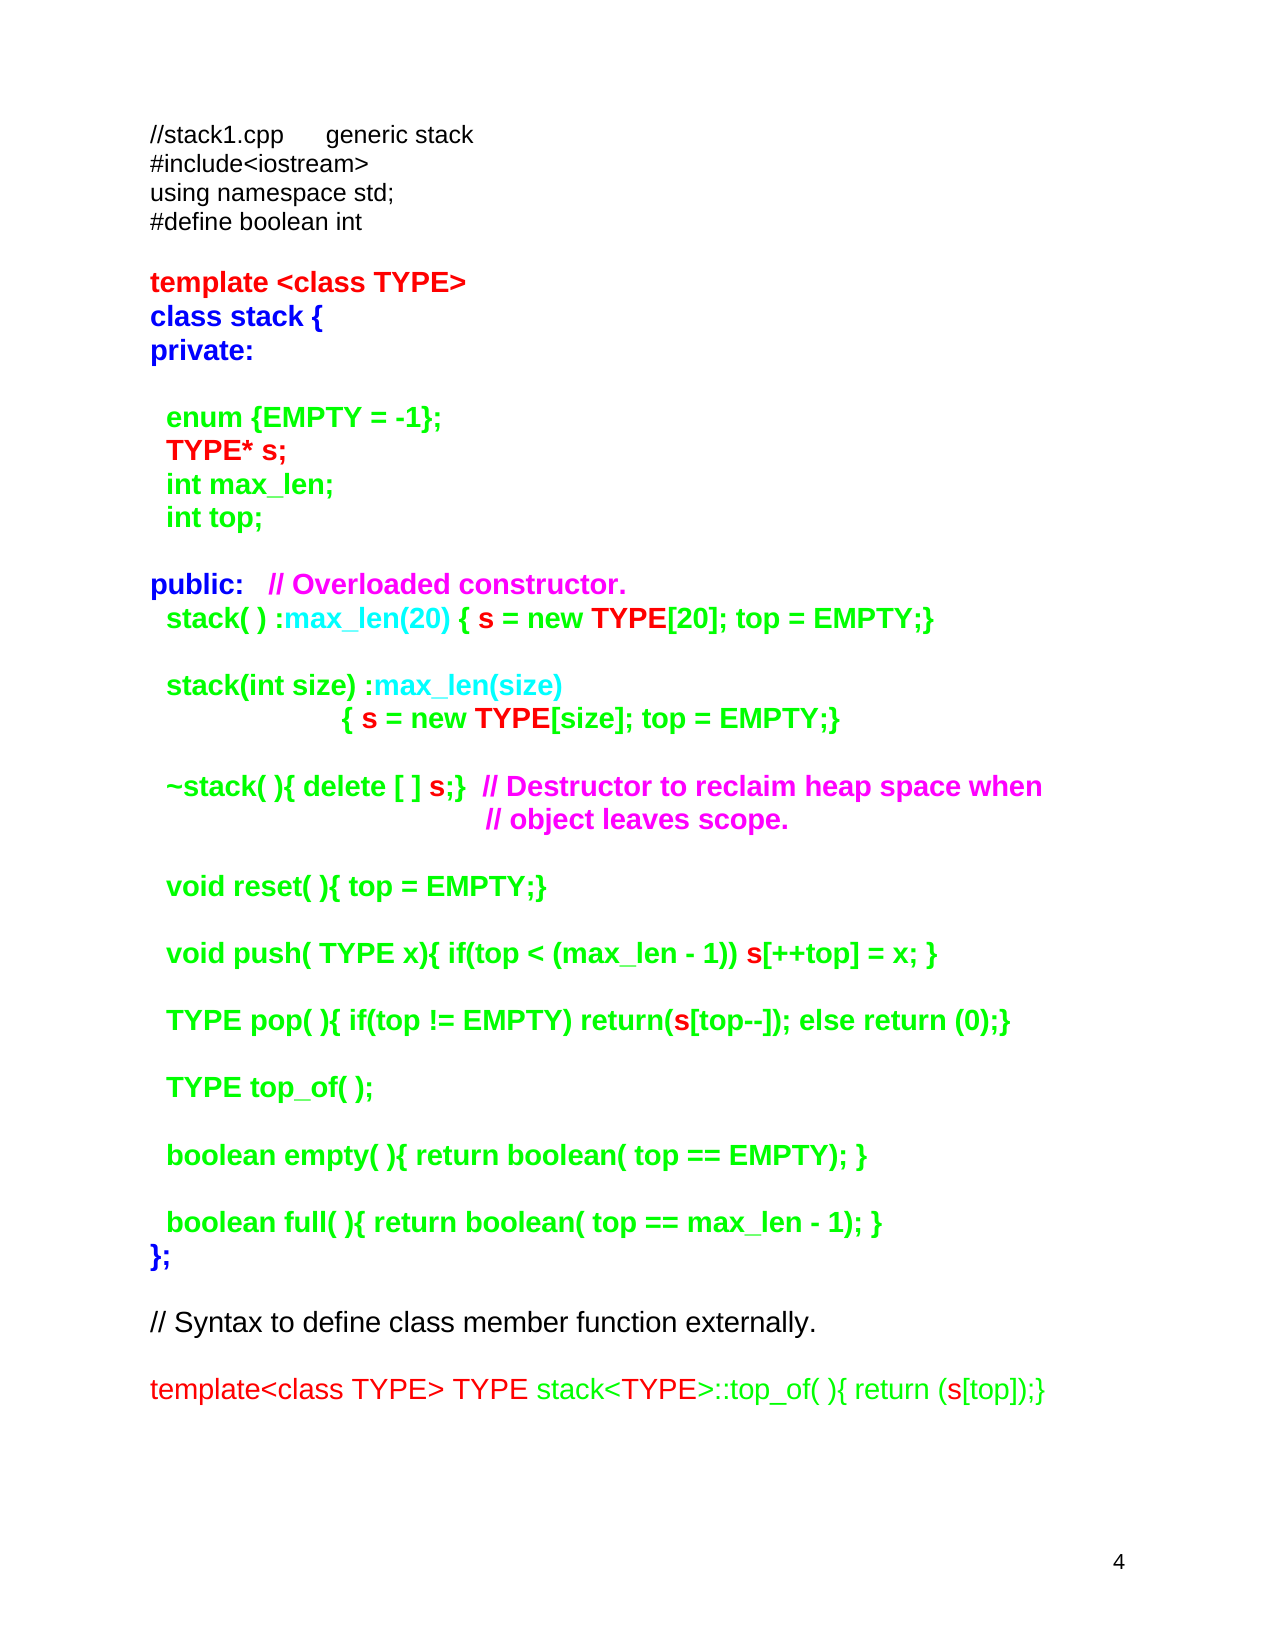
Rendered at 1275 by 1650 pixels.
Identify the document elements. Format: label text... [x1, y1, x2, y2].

text }; [150, 1238, 1125, 1272]
text boolean empty( ){ return boolean( top == EMPTY); } [150, 1137, 1125, 1171]
text #define boolean int [150, 207, 1125, 236]
text // Syntax to define class member function externally. [150, 1305, 1125, 1339]
text int top; [150, 500, 1125, 534]
text int max_len; [150, 467, 1125, 500]
text private: [150, 332, 1125, 366]
text template <class TYPE> [150, 265, 1125, 299]
text TYPE top_of( ); [150, 1070, 1125, 1104]
text class stack { [150, 299, 1125, 332]
text TYPE pop( ){ if(top != EMPTY) return(s[top--]); else return (0);} [150, 1003, 1125, 1037]
text #include<iostream> [150, 149, 1125, 178]
text void push( TYPE x){ if(top < (max_len - 1)) s[++top] = x; } [150, 936, 1125, 970]
text boolean full( ){ return boolean( top == max_len - 1); } [150, 1204, 1125, 1238]
text template<class TYPE> TYPE stack<TYPE>::top_of( ){ return (s[top]);} [150, 1372, 1125, 1406]
text // object leaves scope. [150, 802, 1125, 836]
text TYPE* s; [150, 433, 1125, 467]
text { s = new TYPE[size]; top = EMPTY;} [150, 701, 1125, 735]
text stack(int size) :max_len(size) [150, 668, 1125, 701]
text stack( ) :max_len(20) { s = new TYPE[20]; top = EMPTY;} [150, 601, 1125, 634]
text enum {EMPTY = -1}; [150, 399, 1125, 433]
text ~stack( ){ delete [ ] s;} // Destructor to reclaim heap space when [150, 768, 1125, 802]
text void reset( ){ top = EMPTY;} [150, 869, 1125, 903]
text //stack1.cpp generic stack [150, 120, 1125, 149]
text public: // Overloaded constructor. [150, 567, 1125, 601]
text using namespace std; [150, 178, 1125, 207]
